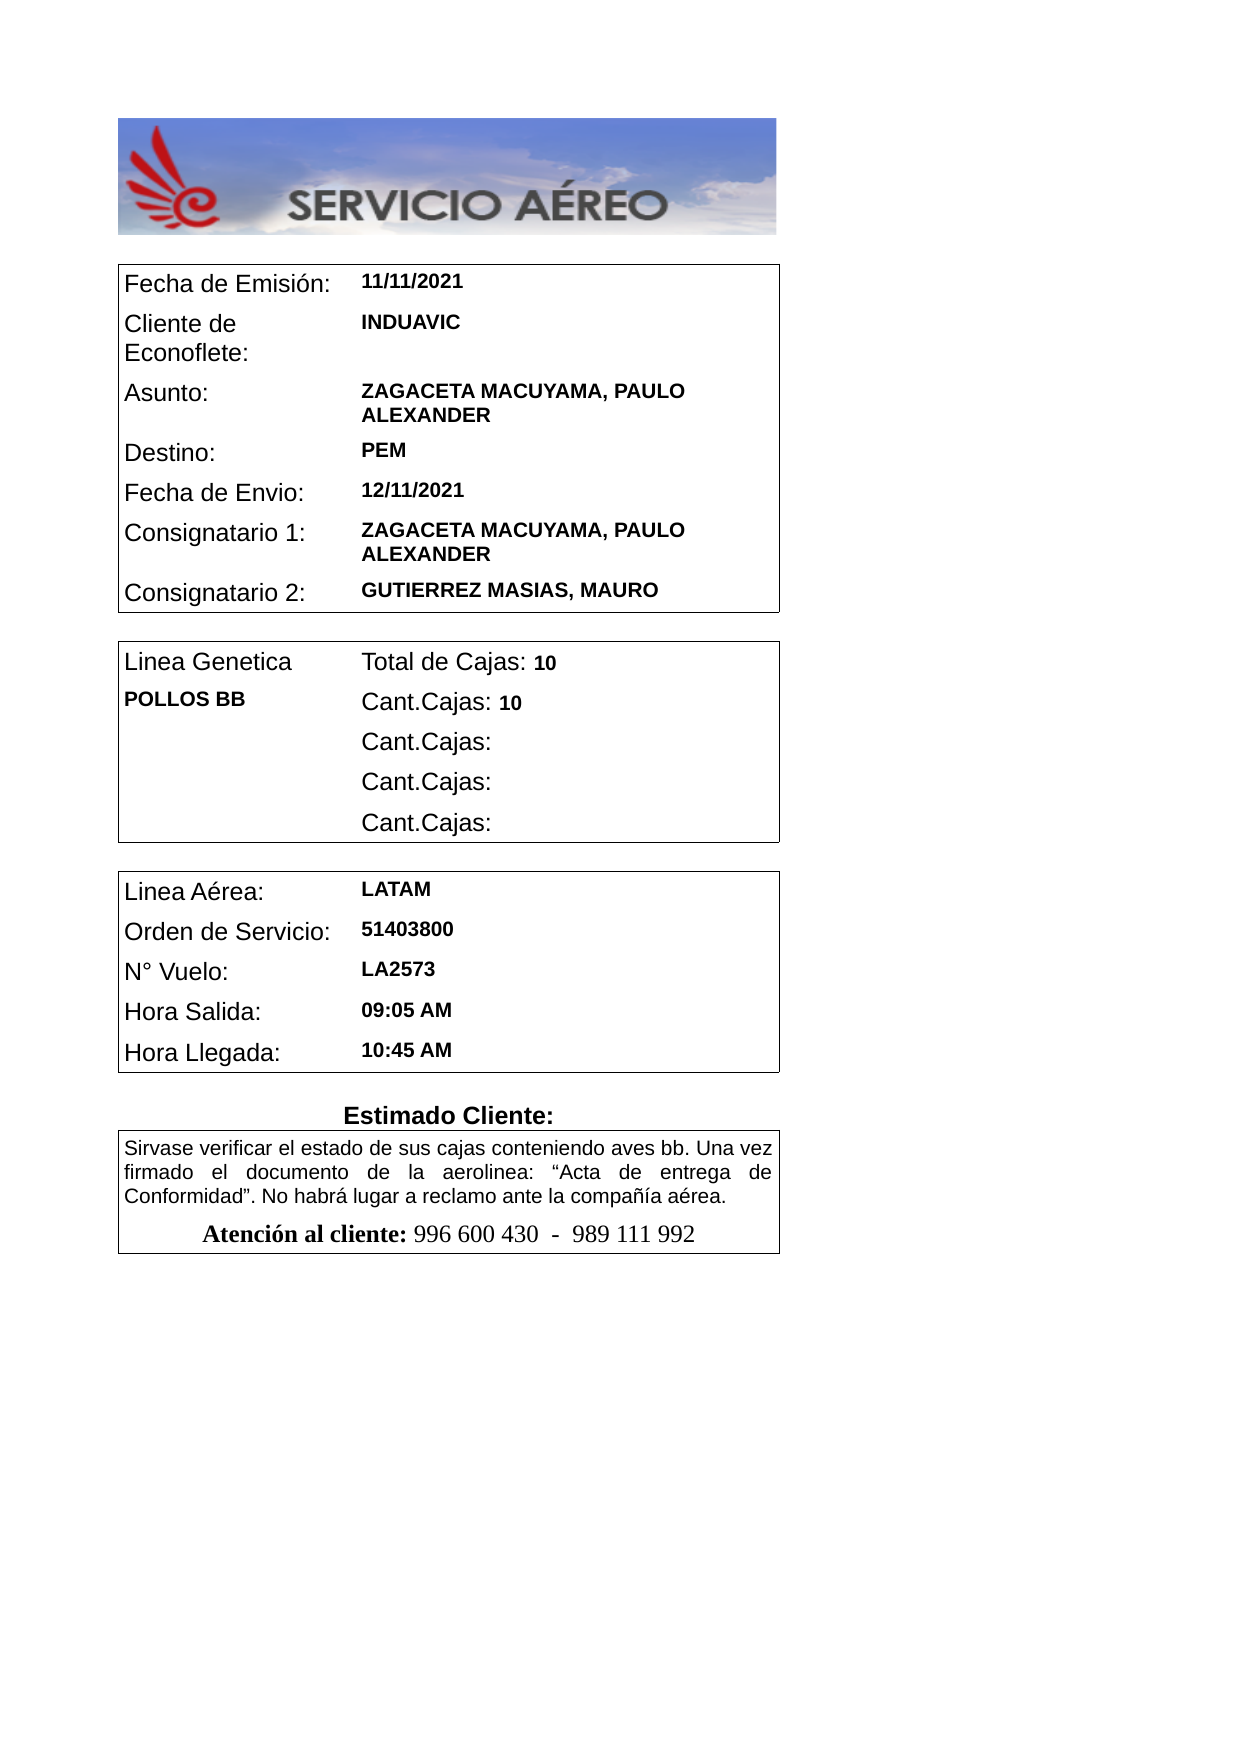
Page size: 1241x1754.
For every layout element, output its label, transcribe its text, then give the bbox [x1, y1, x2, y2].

table_cell [119, 802, 356, 842]
table_cell Total de Cajas: 10 [356, 642, 779, 681]
table_cell 51403800 [356, 911, 779, 951]
table_cell Cant.Cajas: [356, 721, 779, 762]
table_cell LATAM [356, 872, 779, 911]
table_cell Asunto: [119, 373, 356, 432]
table_cell [119, 721, 356, 762]
table_cell Linea Genetica [119, 642, 356, 681]
table_cell Consignatario 2: [119, 572, 356, 612]
table_cell Cant.Cajas: [356, 802, 779, 842]
table_cell Linea Aérea: [119, 872, 356, 911]
table_cell ZAGACETA MACUYAMA, PAULO ALEXANDER [356, 513, 779, 572]
table_cell Destino: [119, 432, 356, 472]
table_header 11/11/2021 [356, 265, 779, 304]
table_cell Cant.Cajas: [356, 762, 779, 802]
table_cell 12/11/2021 [356, 472, 779, 512]
picture [118, 118, 777, 235]
table_cell [356, 613, 779, 641]
table_cell LA2573 [356, 951, 779, 992]
table_cell ZAGACETA MACUYAMA, PAULO ALEXANDER [356, 373, 779, 432]
table_cell Cant.Cajas: 10 [356, 681, 779, 721]
table_cell N° Vuelo: [119, 951, 356, 992]
table_cell Consignatario 1: [119, 513, 356, 572]
table_cell Sirvase verificar el estado de sus cajas conteniendo aves bb. Una vez firmado el documento de la aerolinea: “Acta de entrega de Conformidad”. No habrá lugar a reclamo ante la compañía aérea. [119, 1131, 779, 1213]
table_cell Atención al cliente: 996 600 430 - 989 111 992 [119, 1213, 779, 1253]
table_cell [356, 843, 779, 871]
table_cell Hora Llegada: [119, 1032, 356, 1072]
table_cell Fecha de Envio: [119, 472, 356, 512]
table_cell Orden de Servicio: [119, 911, 356, 951]
table_cell 10:45 AM [356, 1032, 779, 1072]
table_cell PEM [356, 432, 779, 472]
table_cell Estimado Cliente: [118, 1073, 779, 1130]
table_cell 09:05 AM [356, 992, 779, 1032]
table_cell Hora Salida: [119, 992, 356, 1032]
table_cell Cliente de Econoflete: [119, 304, 356, 373]
table_cell [119, 762, 356, 802]
table_cell POLLOS BB [119, 681, 356, 721]
table_cell [118, 613, 356, 641]
table_cell GUTIERREZ MASIAS, MAURO [356, 572, 779, 612]
table_header Fecha de Emisión: [119, 265, 356, 304]
table_cell [118, 843, 356, 871]
table_cell INDUAVIC [356, 304, 779, 373]
